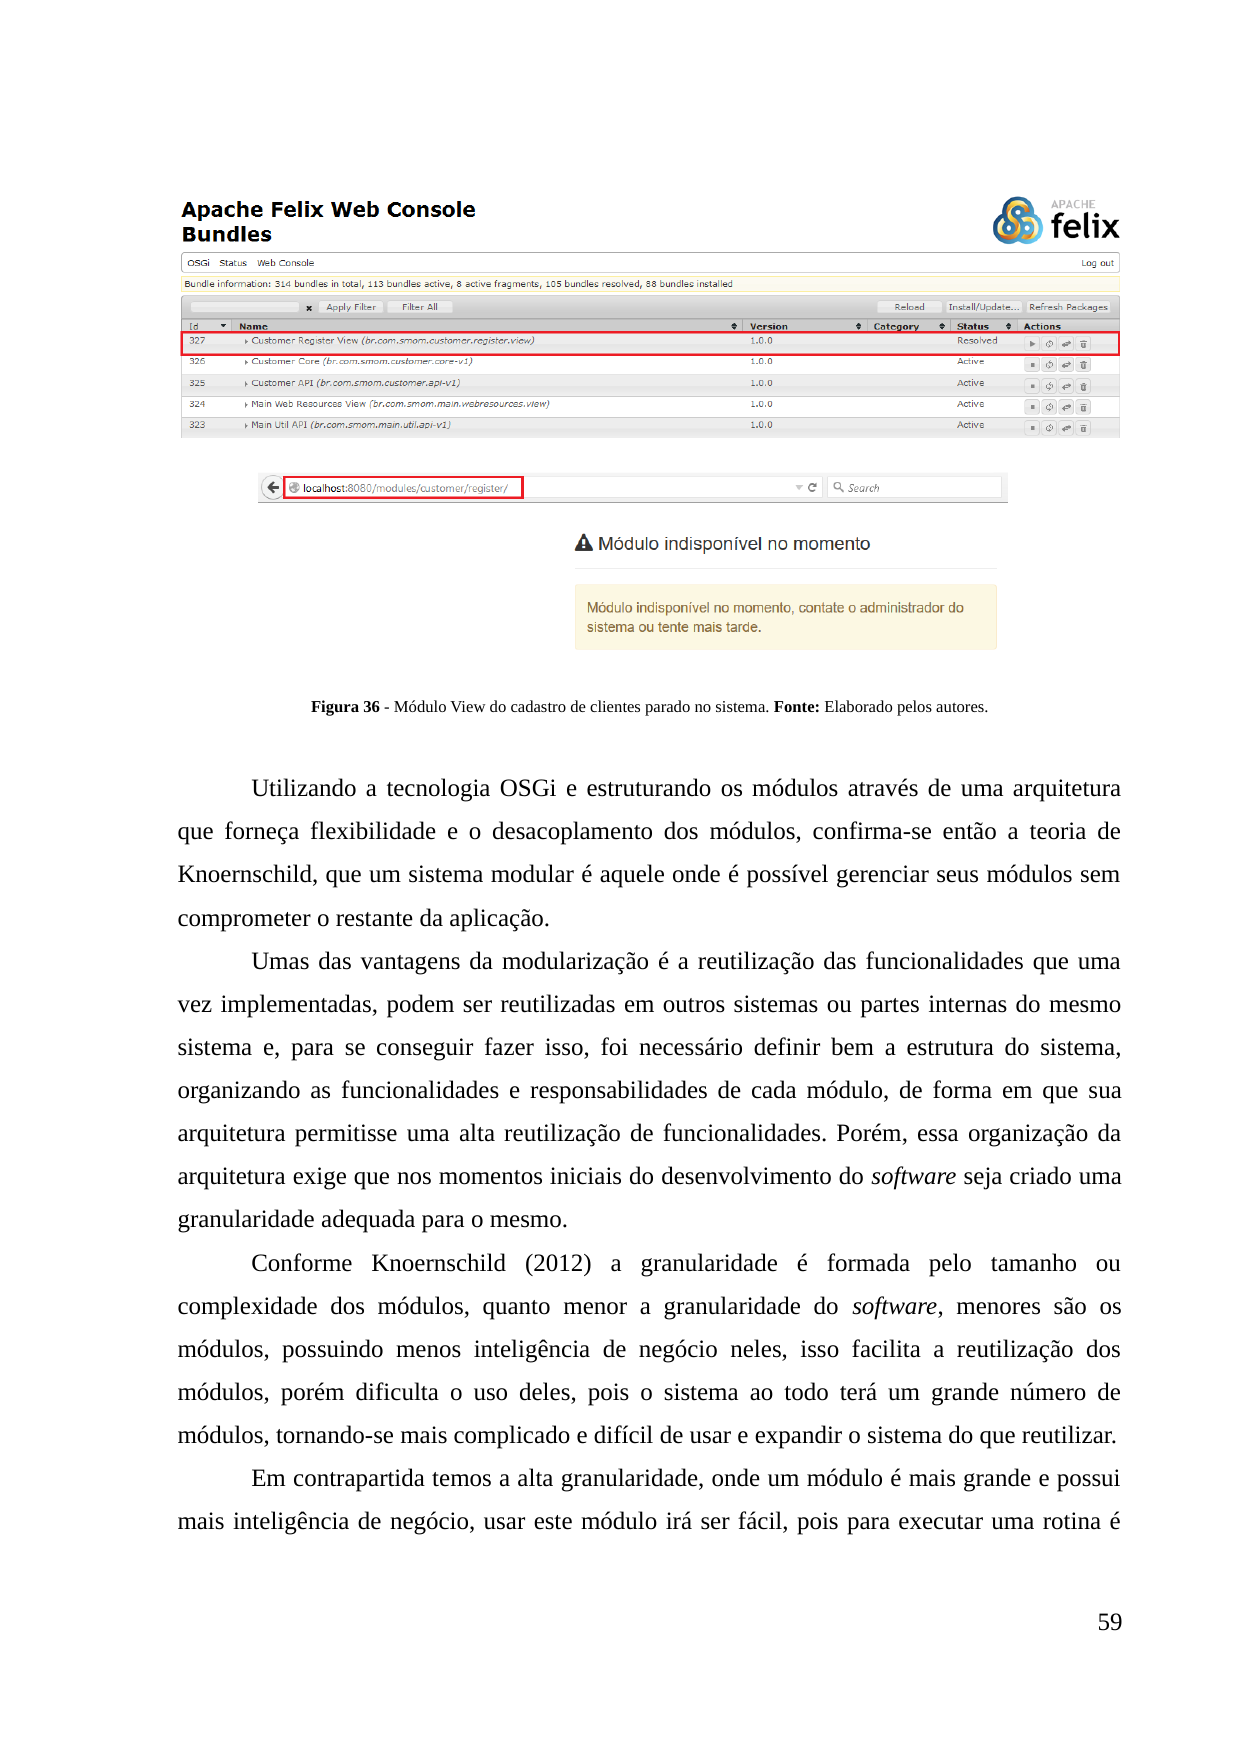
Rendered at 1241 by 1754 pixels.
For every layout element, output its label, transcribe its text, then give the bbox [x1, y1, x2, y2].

text Utilizando a tecnologia OSGi e estruturando os módulos através de uma arquitetura que forneça flexibilidade e o desacoplamento dos módulos, confirma-se então a teoria de Knoernschild, que um sistema modular é aquele onde é possível gerenciar seus módulos sem comprometer o restante da aplicação. [177, 773, 1122, 931]
text Figura 36 - Módulo View do cadastro de clientes parado no sistema. Fonte: Elaborado pelos autores. [177, 697, 1122, 716]
text Conforme Knoernschild (2012) a granularidade é formada pelo tamanho ou complexidade dos módulos, quanto menor a granularidade do software, menores são os módulos, possuindo menos inteligência de negócio neles, isso facilita a reutilização dos módulos, porém dificulta o uso deles, pois o sistema ao todo terá um grande número de módulos, tornando-se mais complicado e difícil de usar e expandir o sistema do que reutilizar. [177, 1248, 1122, 1449]
picture [177, 177, 1123, 697]
text Em contrapartida temos a alta granularidade, onde um módulo é mais grande e possui mais inteligência de negócio, usar este módulo irá ser fácil, pois para executar uma rotina é [177, 1463, 1122, 1535]
text Umas das vantagens da modularização é a reutilização das funcionalidades que uma vez implementadas, podem ser reutilizadas em outros sistemas ou partes internas do mesmo sistema e, para se conseguir fazer isso, foi necessário definir bem a estrutura do sistema, organizando as funcionalidades e responsabilidades de cada módulo, de forma em que sua arquitetura permitisse uma alta reutilização de funcionalidades. Porém, essa organização da arquitetura exige que nos momentos iniciais do desenvolvimento do software seja criado uma granularidade adequada para o mesmo. [177, 946, 1122, 1233]
